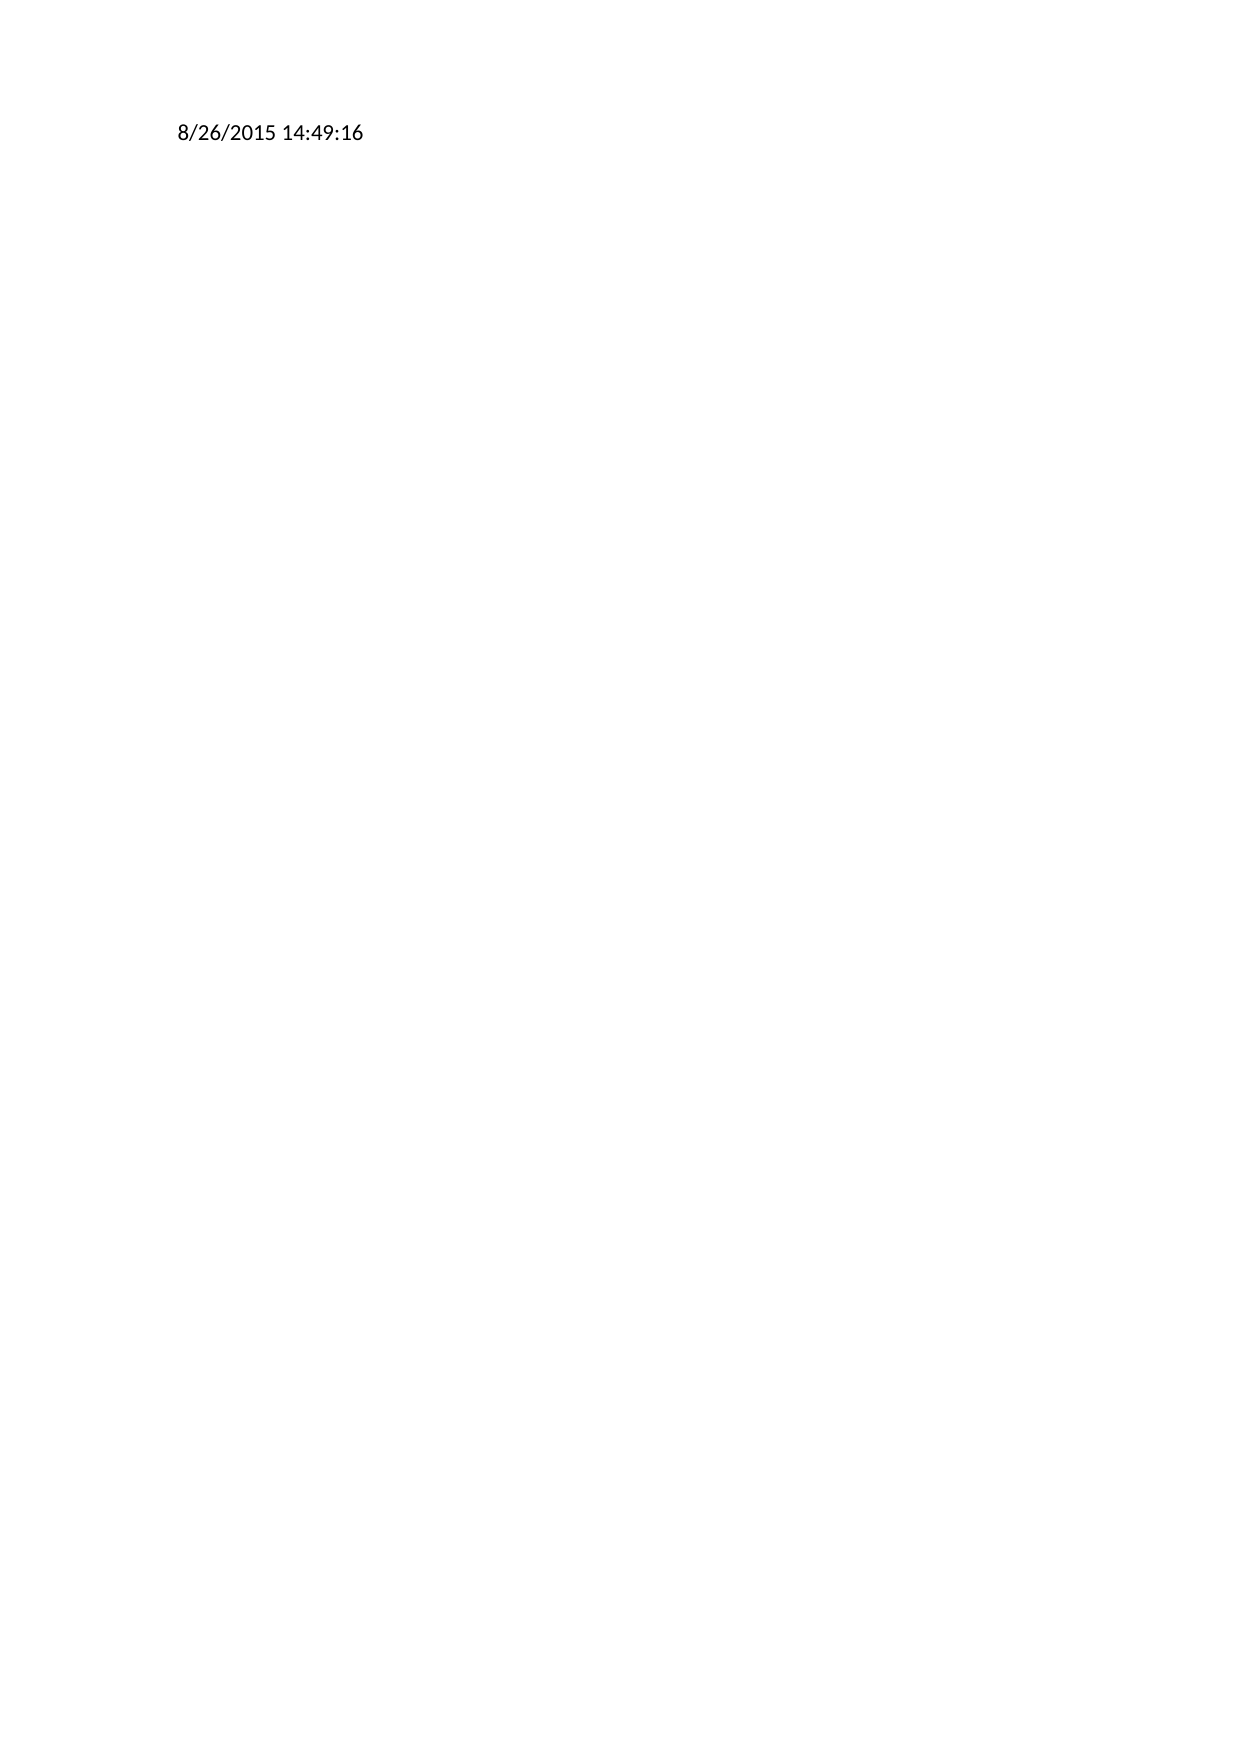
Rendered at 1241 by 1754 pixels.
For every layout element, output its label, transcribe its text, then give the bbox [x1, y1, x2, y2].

text 8/26/2015 14:49:09 [177, 118, 1152, 146]
